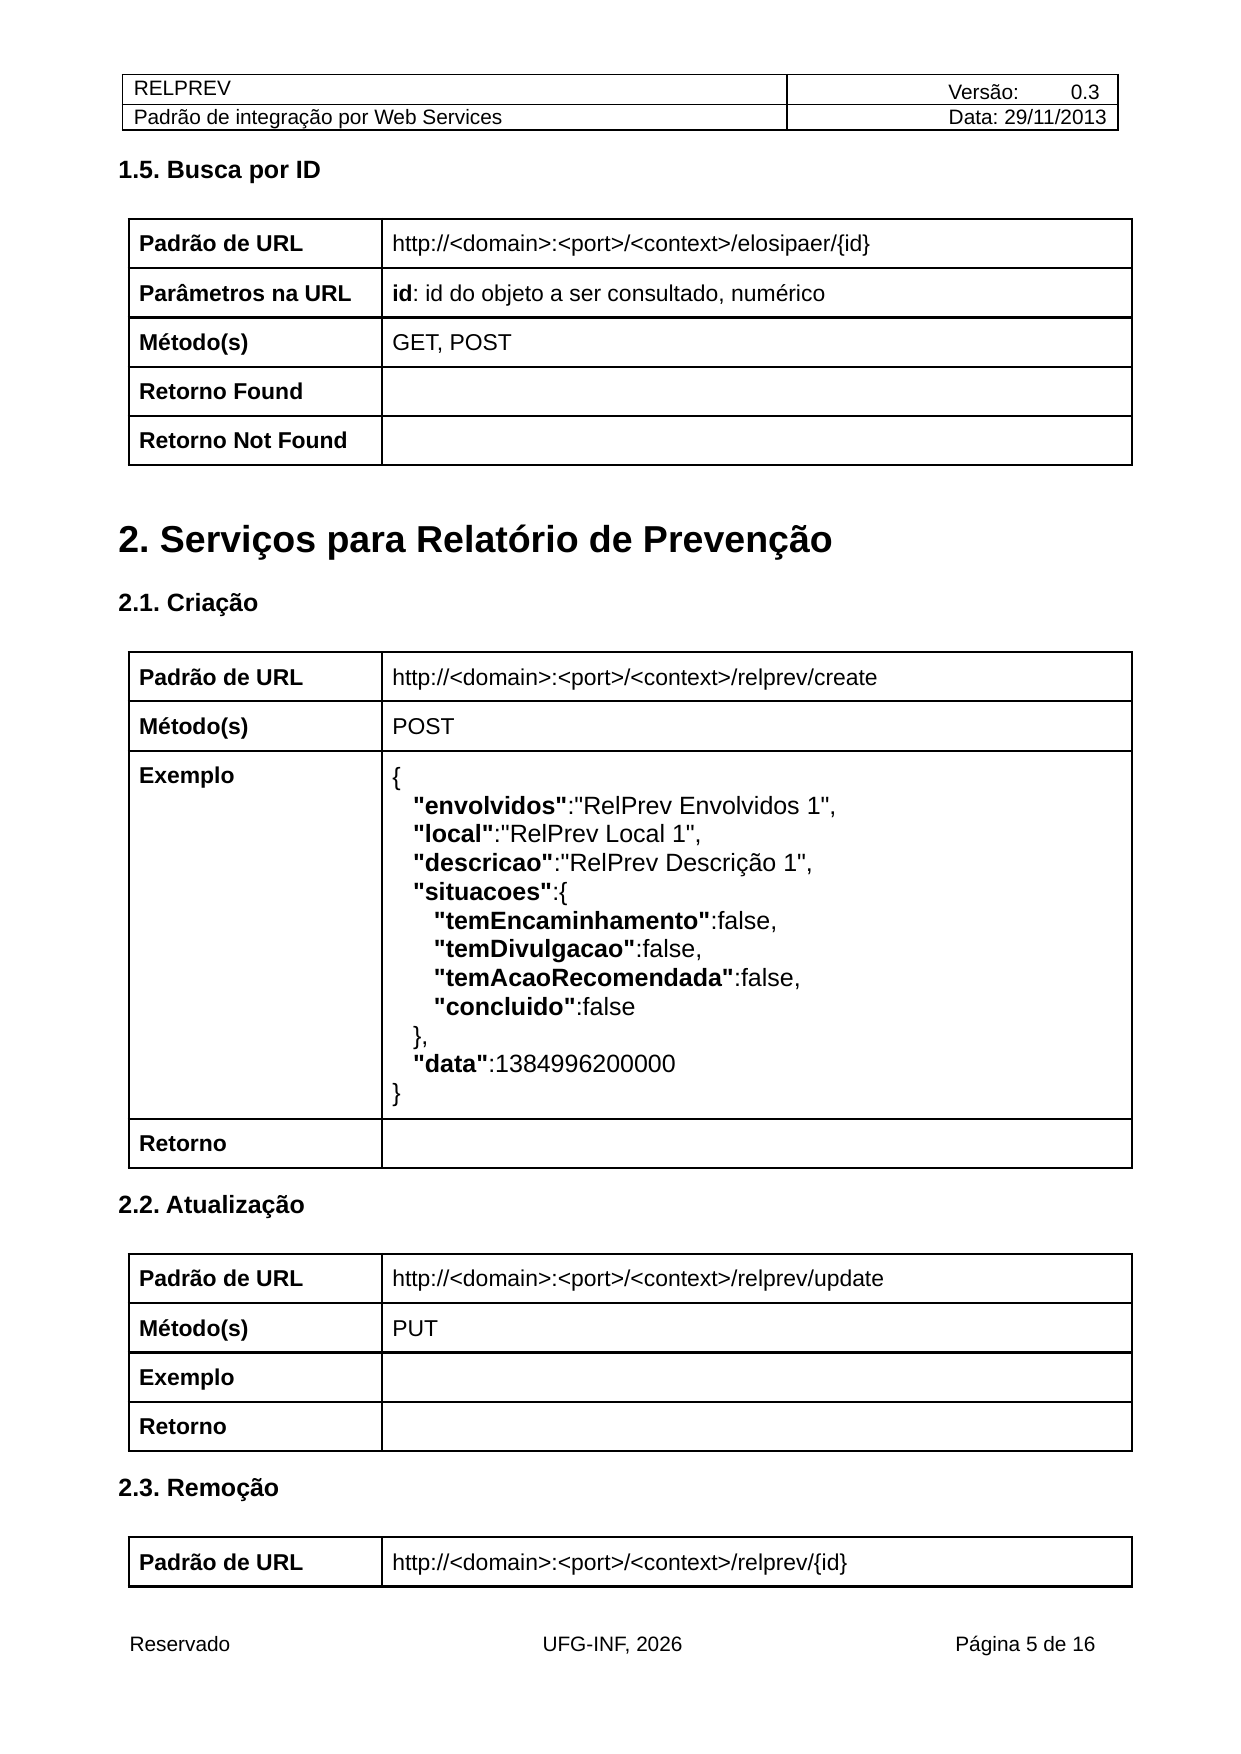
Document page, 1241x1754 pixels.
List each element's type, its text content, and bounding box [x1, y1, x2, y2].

subtitle 2.1. Criação [118, 588, 1122, 616]
table_cell [383, 1403, 1131, 1450]
table_cell id: id do objeto a ser consultado, numérico [383, 269, 1131, 316]
table_header Padrão de URL [130, 653, 381, 700]
table_header Padrão de URL [130, 220, 381, 267]
table_cell Parâmetros na URL [130, 269, 381, 316]
subtitle 1.5. Busca por ID [118, 154, 1122, 183]
table_cell Retorno Not Found [130, 417, 381, 464]
table_cell Retorno [130, 1403, 381, 1450]
table_cell Retorno Found [130, 368, 381, 415]
table_cell Método(s) [130, 1304, 381, 1351]
subtitle 2.3. Remoção [118, 1473, 1122, 1502]
table_header http://<domain>:<port>/<context>/relprev/update [383, 1255, 1131, 1302]
table_header Padrão de URL [130, 1538, 381, 1585]
table_cell Método(s) [130, 702, 381, 749]
table_cell POST [383, 702, 1131, 749]
table_cell GET, POST [383, 319, 1131, 366]
table_cell Exemplo [130, 1354, 381, 1401]
table_header http://<domain>:<port>/<context>/relprev/{id} [383, 1538, 1131, 1585]
table_cell PUT [383, 1304, 1131, 1351]
subtitle 2. Serviços para Relatório de Prevenção [118, 517, 1122, 560]
table_cell [383, 368, 1131, 415]
table_cell { "envolvidos":"RelPrev Envolvidos 1", "local":"RelPrev Local 1", "descricao":"RelPrev Descrição 1", "situacoes":{ "temEncaminhamento":false, "temDivulgacao":false, "temAcaoRecomendada":false, "concluido":false }, "data":1384996200000 } [383, 752, 1131, 1117]
table_header Padrão de URL [130, 1255, 381, 1302]
table_cell [383, 1120, 1131, 1167]
subtitle 2.2. Atualização [118, 1189, 1122, 1218]
table_cell Exemplo [130, 752, 381, 1117]
table_header http://<domain>:<port>/<context>/elosipaer/{id} [383, 220, 1131, 267]
table_header http://<domain>:<port>/<context>/relprev/create [383, 653, 1131, 700]
table_cell Método(s) [130, 319, 381, 366]
table_cell [383, 417, 1131, 464]
table_cell Retorno [130, 1120, 381, 1167]
table_cell [383, 1354, 1131, 1401]
